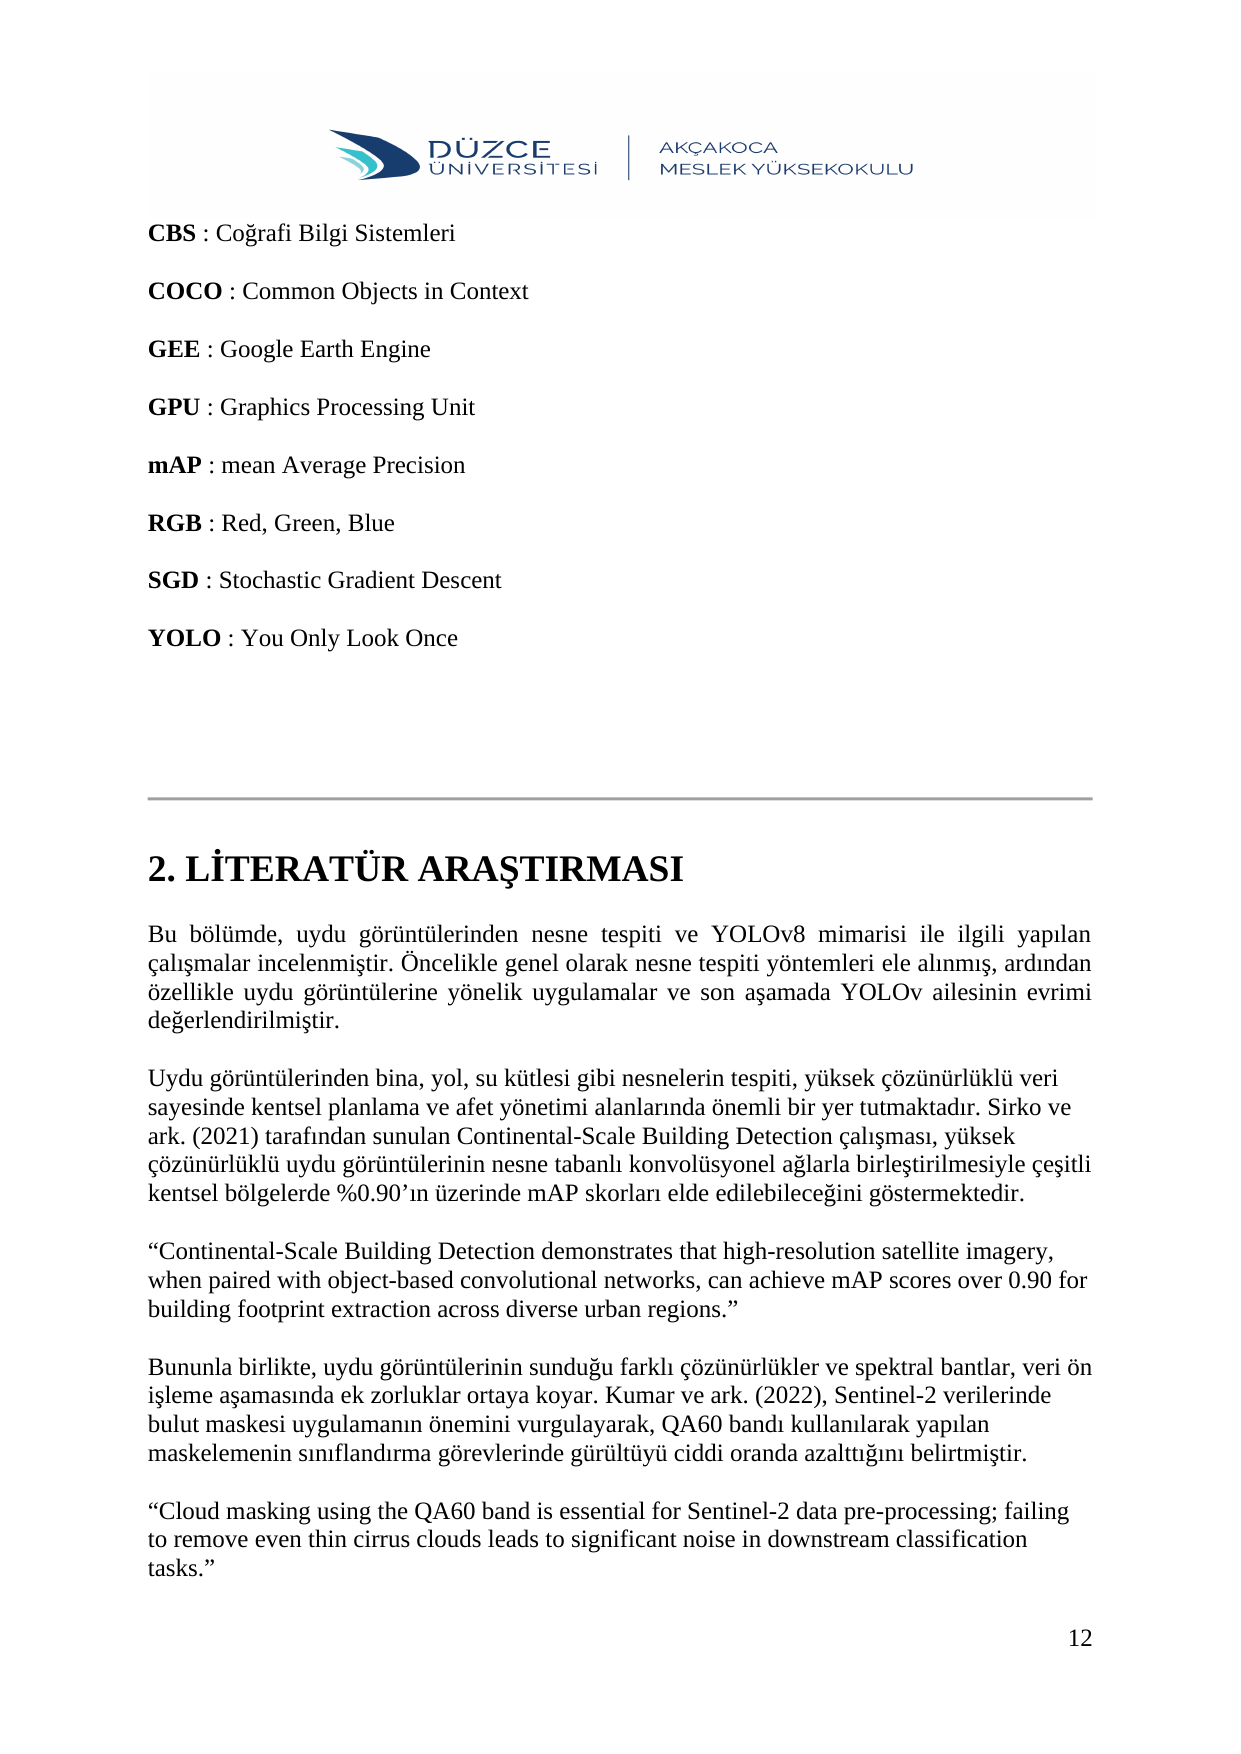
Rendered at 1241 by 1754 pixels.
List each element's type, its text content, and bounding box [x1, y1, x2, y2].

text Bu bölümde, uydu görüntülerinden nesne tespiti ve YOLOv8 mimarisi ile ilgili yapılan çalışmalar incelenmiştir. Öncelikle genel olarak nesne tespiti yöntemleri ele alınmış, ardından özellikle uydu görüntülerine yönelik uygulamalar ve son aşamada YOLOv ailesinin evrimi değerlendirilmiştir. [148, 919, 1093, 1034]
text COCO : Common Objects in Context [148, 276, 1093, 305]
picture [147, 73, 1096, 219]
text RGB : Red, Green, Blue [148, 508, 1093, 536]
text mAP : mean Average Precision [148, 450, 1093, 478]
text Bununla birlikte, uydu görüntülerinin sunduğu farklı çözünürlükler ve spektral bantlar, veri ön işleme aşamasında ek zorluklar ortaya koyar. Kumar ve ark. (2022), Sentinel-2 verilerinde bulut maskesi uygulamanın önemini vurgulayarak, QA60 bandı kullanılarak yapılan maskelemenin sınıflandırma görevlerinde gürültüyü ciddi oranda azalttığını belirtmiştir. [148, 1352, 1093, 1467]
text CBS : Coğrafi Bilgi Sistemleri [148, 219, 1093, 247]
text GPU : Graphics Processing Unit [148, 392, 1093, 421]
subtitle 2. LİTERATÜR ARAŞTIRMASI [148, 847, 1093, 890]
text YOLO : You Only Look Once [148, 623, 1093, 652]
text “Continental-Scale Building Detection demonstrates that high-resolution satellite imagery, when paired with object-based convolutional networks, can achieve mAP scores over 0.90 for building footprint extraction across diverse urban regions.” [148, 1236, 1093, 1322]
text “Cloud masking using the QA60 band is essential for Sentinel-2 data pre-processing; failing to remove even thin cirrus clouds leads to significant noise in downstream classification tasks.” [148, 1496, 1093, 1582]
text Uydu görüntülerinden bina, yol, su kütlesi gibi nesnelerin tespiti, yüksek çözünürlüklü veri sayesinde kentsel planlama ve afet yönetimi alanlarında önemli bir yer tutmaktadır. Sirko ve ark. (2021) tarafından sunulan Continental-Scale Building Detection çalışması, yüksek çözünürlüklü uydu görüntülerinin nesne tabanlı konvolüsyonel ağlarla birleştirilmesiyle çeşitli kentsel bölgelerde %0.90’ın üzerinde mAP skorları elde edilebileceğini göstermektedir. [148, 1063, 1093, 1207]
text SGD : Stochastic Gradient Descent [148, 566, 1093, 594]
text GEE : Google Earth Engine [148, 334, 1093, 363]
